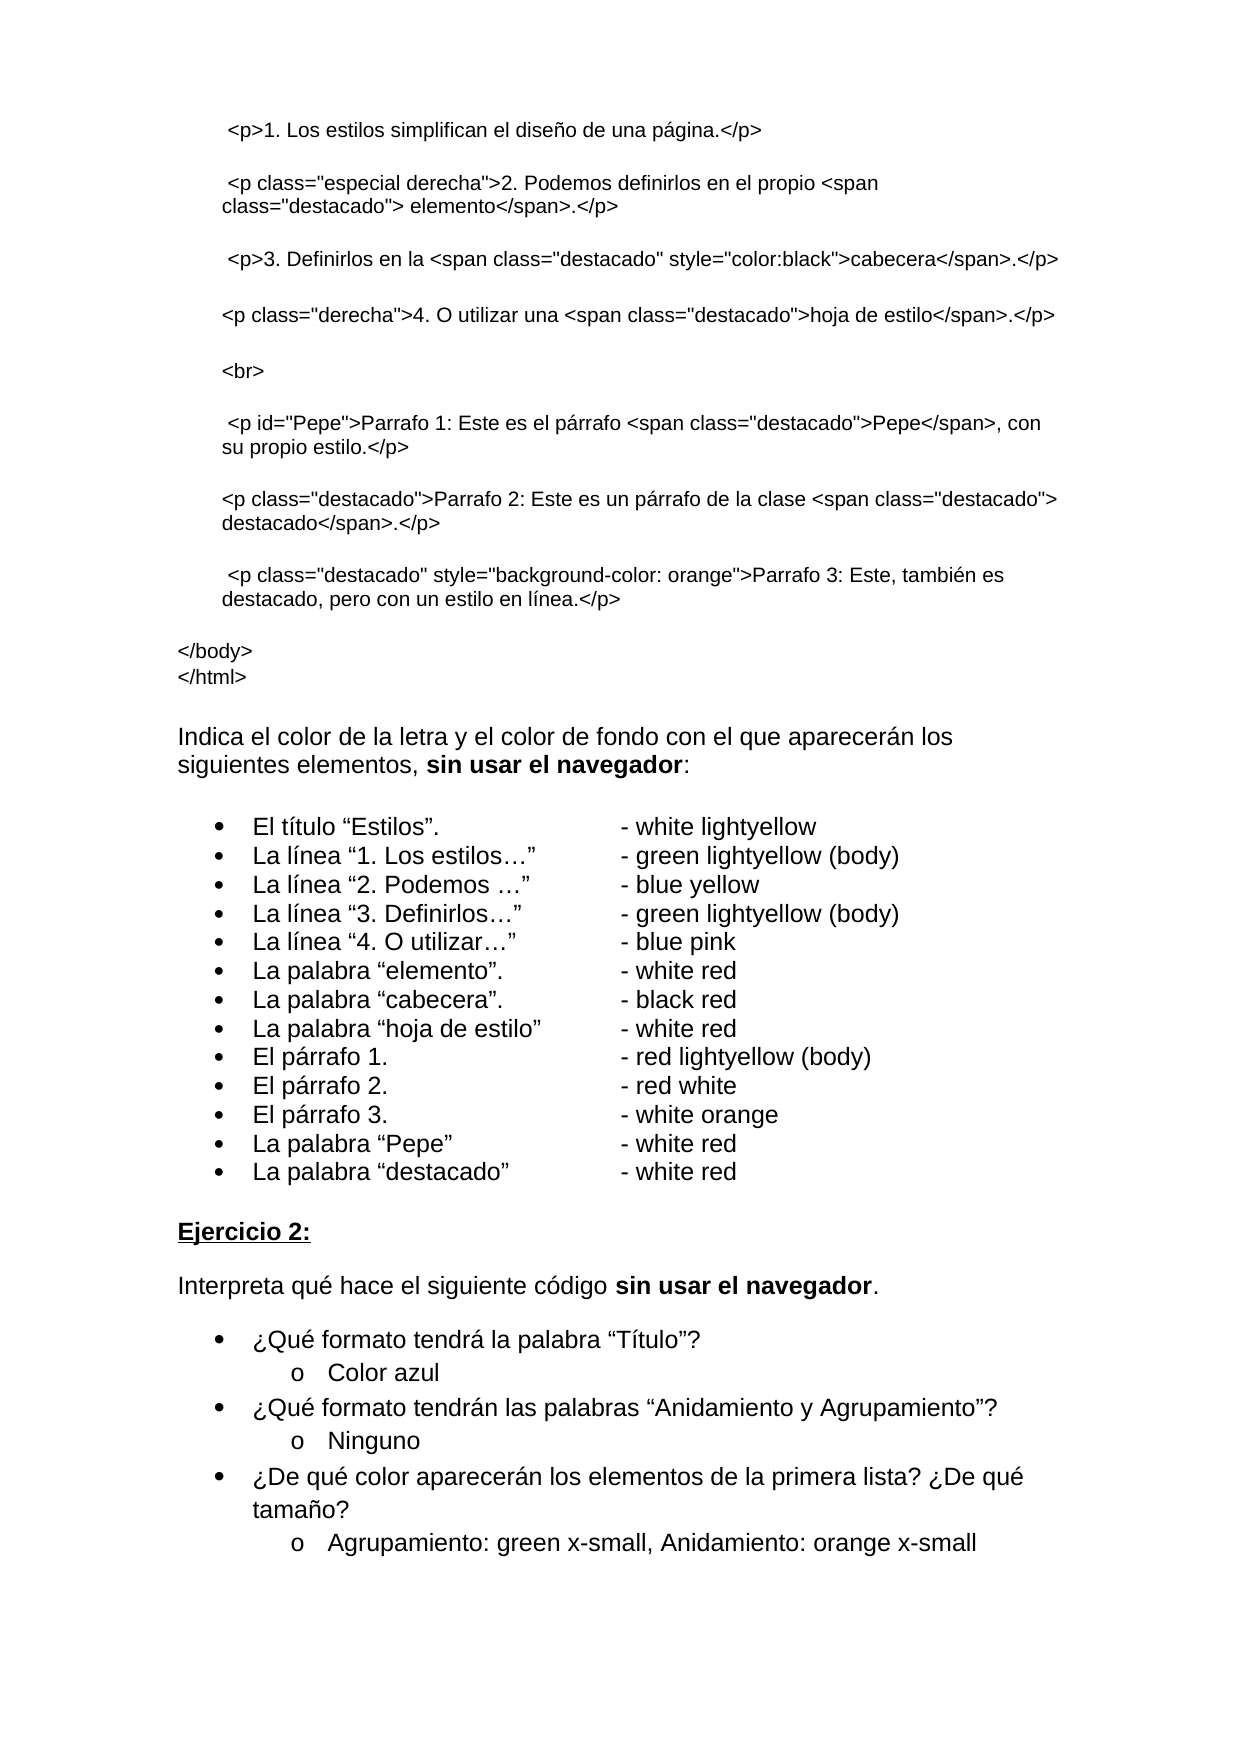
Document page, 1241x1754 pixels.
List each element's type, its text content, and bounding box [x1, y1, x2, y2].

list La palabra “destacado” - white red [215, 1157, 1063, 1186]
list La palabra “hoja de estilo” - white red [215, 1013, 1063, 1042]
list Color azul [290, 1358, 1063, 1389]
list La línea “1. Los estilos…” - green lightyellow (body) [215, 841, 1063, 870]
text Interpreta qué hace el siguiente código sin usar el navegador. [177, 1271, 1063, 1299]
list Agrupamiento: green x-small, Anidamiento: orange x-small [290, 1528, 1063, 1559]
text </body> [177, 639, 1063, 663]
list El párrafo 3. - white orange [215, 1100, 1063, 1128]
text Ejercicio 2: [177, 1217, 1063, 1246]
list ¿Qué formato tendrán las palabras “Anidamiento y Agrupamiento”? [215, 1393, 1063, 1422]
list El párrafo 2. - red white [215, 1071, 1063, 1100]
text <p class="destacado">Parrafo 2: Este es un párrafo de la clase <span class="destacado"> destacado</span>.</p> [222, 487, 1063, 535]
list La palabra “elemento”. - white red [215, 956, 1063, 985]
list La línea “3. Definirlos…” - green lightyellow (body) [215, 898, 1063, 927]
list La palabra “cabecera”. - black red [215, 985, 1063, 1013]
list El párrafo 1. - red lightyellow (body) [215, 1042, 1063, 1071]
text <p>3. Definirlos en la <span class="destacado" style="color:black">cabecera</span>.</p> [222, 246, 1063, 270]
text <p class="derecha">4. O utilizar una <span class="destacado">hoja de estilo</span>.</p> [222, 302, 1063, 326]
text Indica el color de la letra y el color de fondo con el que aparecerán los siguientes elementos, sin usar el navegador: [177, 722, 1063, 779]
text </html> [177, 665, 1063, 689]
list La línea “4. O utilizar…” - blue pink [215, 927, 1063, 956]
text <p class="destacado" style="background-color: orange">Parrafo 3: Este, también es destacado, pero con un estilo en línea.</p> [222, 563, 1063, 611]
text <br> [222, 359, 1063, 383]
list Ninguno [290, 1426, 1063, 1457]
list El título “Estilos”. - white lightyellow [215, 812, 1063, 841]
list La palabra “Pepe” - white red [215, 1128, 1063, 1157]
text <p class="especial derecha">2. Podemos definirlos en el propio <span class="destacado"> elemento</span>.</p> [222, 170, 1063, 218]
text <p id="Pepe">Parrafo 1: Este es el párrafo <span class="destacado">Pepe</span>, con su propio estilo.</p> [222, 411, 1063, 459]
list La línea “2. Podemos …” - blue yellow [215, 870, 1063, 898]
text <p>1. Los estilos simplifican el diseño de una página.</p> [222, 118, 1063, 142]
list ¿Qué formato tendrá la palabra “Título”? [215, 1324, 1063, 1353]
list ¿De qué color aparecerán los elementos de la primera lista? ¿De qué tamaño? [215, 1462, 1063, 1524]
